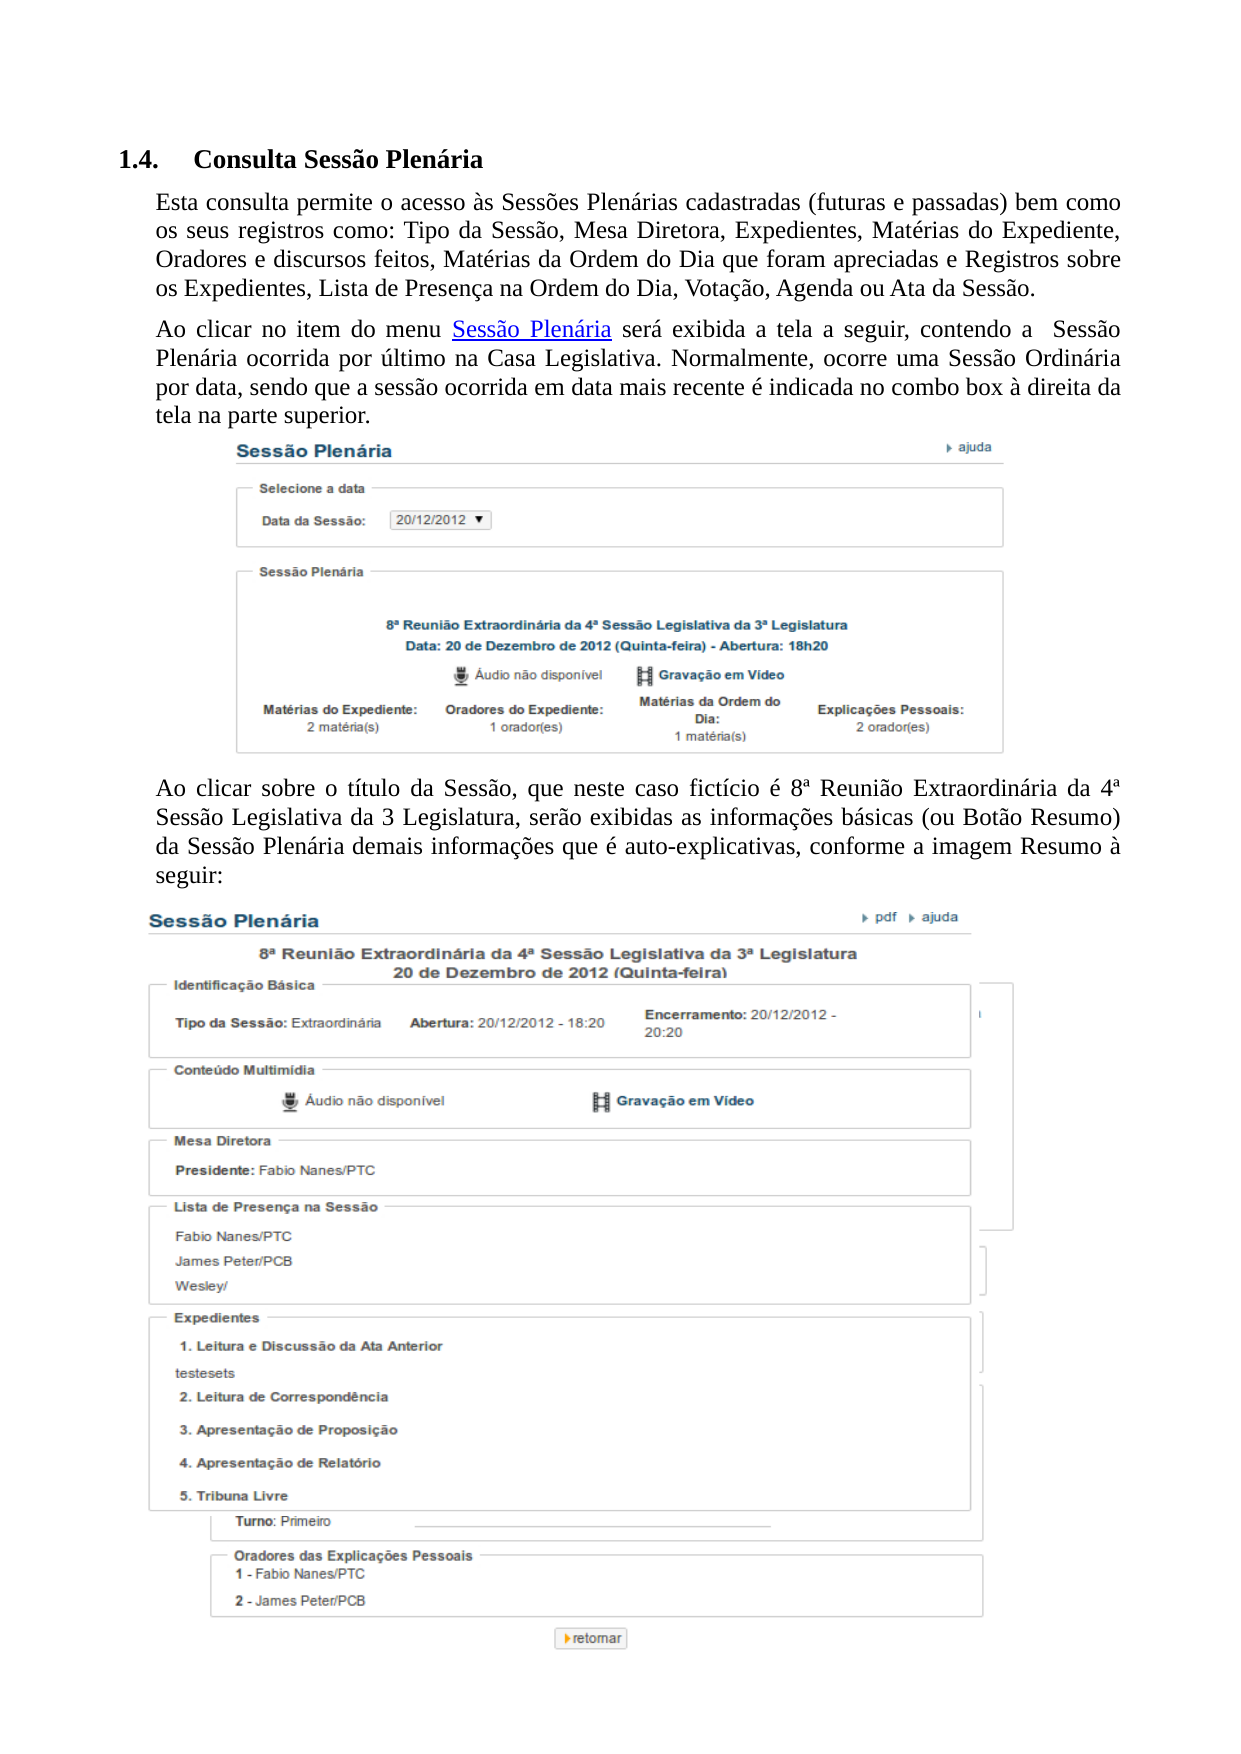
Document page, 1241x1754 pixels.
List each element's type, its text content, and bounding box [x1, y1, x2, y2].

picture [143, 912, 1018, 1656]
subtitle 1.4. Consulta Sessão Plenária [118, 143, 1122, 174]
picture [232, 441, 1009, 757]
text Ao clicar sobre o título da Sessão, que neste caso fictício é 8ª Reunião Extraordinária da 4ª Sessão Legislativa da 3 Legislatura, serão exibidas as informações básicas (ou Botão Resumo) da Sessão Plenária demais informações que é auto-explicativas, conforme a imagem Resumo à seguir: [155, 773, 1122, 888]
text Ao clicar no item do menu Sessão Plenária será exibida a tela a seguir, contendo a Sessão Plenária ocorrida por último na Casa Legislativa. Normalmente, ocorre uma Sessão Ordinária por data, sendo que a sessão ocorrida em data mais recente é indicada no combo box à direita da tela na parte superior. [155, 314, 1122, 429]
text Esta consulta permite o acesso às Sessões Plenárias cadastradas (futuras e passadas) bem como os seus registros como: Tipo da Sessão, Mesa Diretora, Expedientes, Matérias do Expediente, Oradores e discursos feitos, Matérias da Ordem do Dia que foram apreciadas e Registros sobre os Expedientes, Lista de Presença na Ordem do Dia, Votação, Agenda ou Ata da Sessão. [155, 187, 1122, 302]
